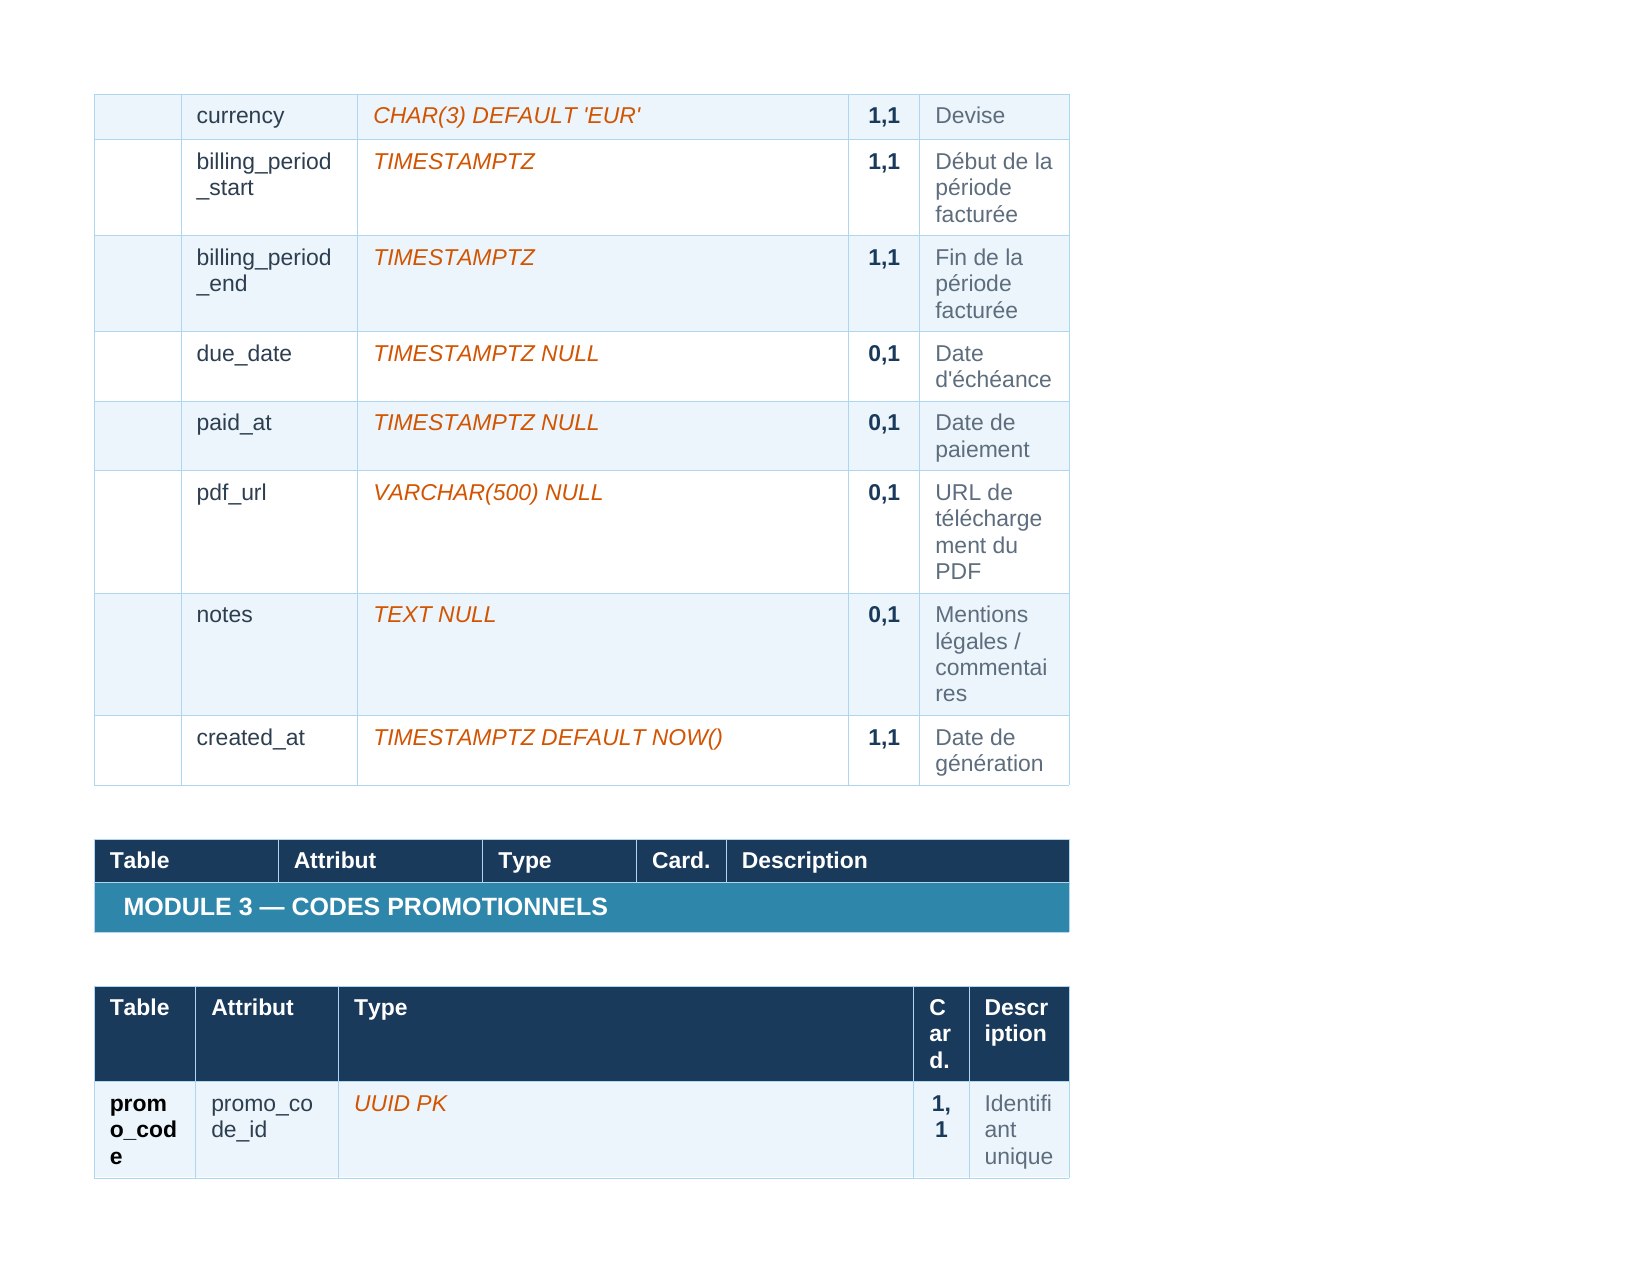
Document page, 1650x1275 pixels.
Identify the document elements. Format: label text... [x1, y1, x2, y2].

table_cell TIMESTAMPTZ [358, 140, 848, 235]
table_cell 1,1 [849, 140, 919, 235]
table_cell [95, 140, 181, 235]
table_header Attribut [279, 840, 482, 882]
table_cell Date de paiement [920, 402, 1069, 470]
table_cell due_date [182, 332, 357, 401]
table_cell 1,1 [914, 1082, 969, 1177]
table_header Card. [914, 987, 969, 1081]
table_cell 1,1 [849, 95, 919, 139]
table_cell created_at [182, 716, 357, 784]
table_header Description [727, 840, 1069, 882]
table_cell CHAR(3) DEFAULT 'EUR' [358, 95, 848, 139]
table_header Type [339, 987, 913, 1081]
table_cell promo_code_id [196, 1082, 338, 1177]
table_cell URL de téléchargement du PDF [920, 471, 1069, 593]
table_cell MODULE 3 — CODES PROMOTIONNELS [95, 883, 1069, 932]
table_cell Fin de la période facturée [920, 236, 1069, 331]
table_header Table [95, 840, 278, 882]
table_cell 0,1 [849, 402, 919, 470]
table_cell 0,1 [849, 332, 919, 401]
table_cell Date de génération [920, 716, 1069, 784]
table_cell [95, 471, 181, 593]
table_cell Date d'échéance [920, 332, 1069, 401]
table_cell notes [182, 594, 357, 715]
table_cell TIMESTAMPTZ DEFAULT NOW() [358, 716, 848, 784]
table_cell billing_period_end [182, 236, 357, 331]
table_cell Identifiant unique [970, 1082, 1069, 1177]
table_header Description [970, 987, 1069, 1081]
table_cell [95, 332, 181, 401]
table_cell [95, 236, 181, 331]
table_header Card. [637, 840, 726, 882]
table_cell [95, 95, 181, 139]
table_cell 1,1 [849, 236, 919, 331]
table_cell pdf_url [182, 471, 357, 593]
table_cell VARCHAR(500) NULL [358, 471, 848, 593]
table_cell TIMESTAMPTZ NULL [358, 332, 848, 401]
table_cell paid_at [182, 402, 357, 470]
table_cell [95, 716, 181, 784]
table_cell 0,1 [849, 471, 919, 593]
table_cell 1,1 [849, 716, 919, 784]
table_cell TIMESTAMPTZ [358, 236, 848, 331]
table_cell [95, 402, 181, 470]
table_cell UUID PK [339, 1082, 913, 1177]
table_cell 0,1 [849, 594, 919, 715]
table_header Type [483, 840, 636, 882]
table_header Table [95, 987, 195, 1081]
table_cell TIMESTAMPTZ NULL [358, 402, 848, 470]
table_cell billing_period_start [182, 140, 357, 235]
table_cell promo_code [95, 1082, 195, 1177]
table_cell Devise [920, 95, 1069, 139]
table_cell [95, 594, 181, 715]
table_header Attribut [196, 987, 338, 1081]
table_cell Mentions légales / commentaires [920, 594, 1069, 715]
table_cell Début de la période facturée [920, 140, 1069, 235]
table_cell TEXT NULL [358, 594, 848, 715]
table_cell currency [182, 95, 357, 139]
